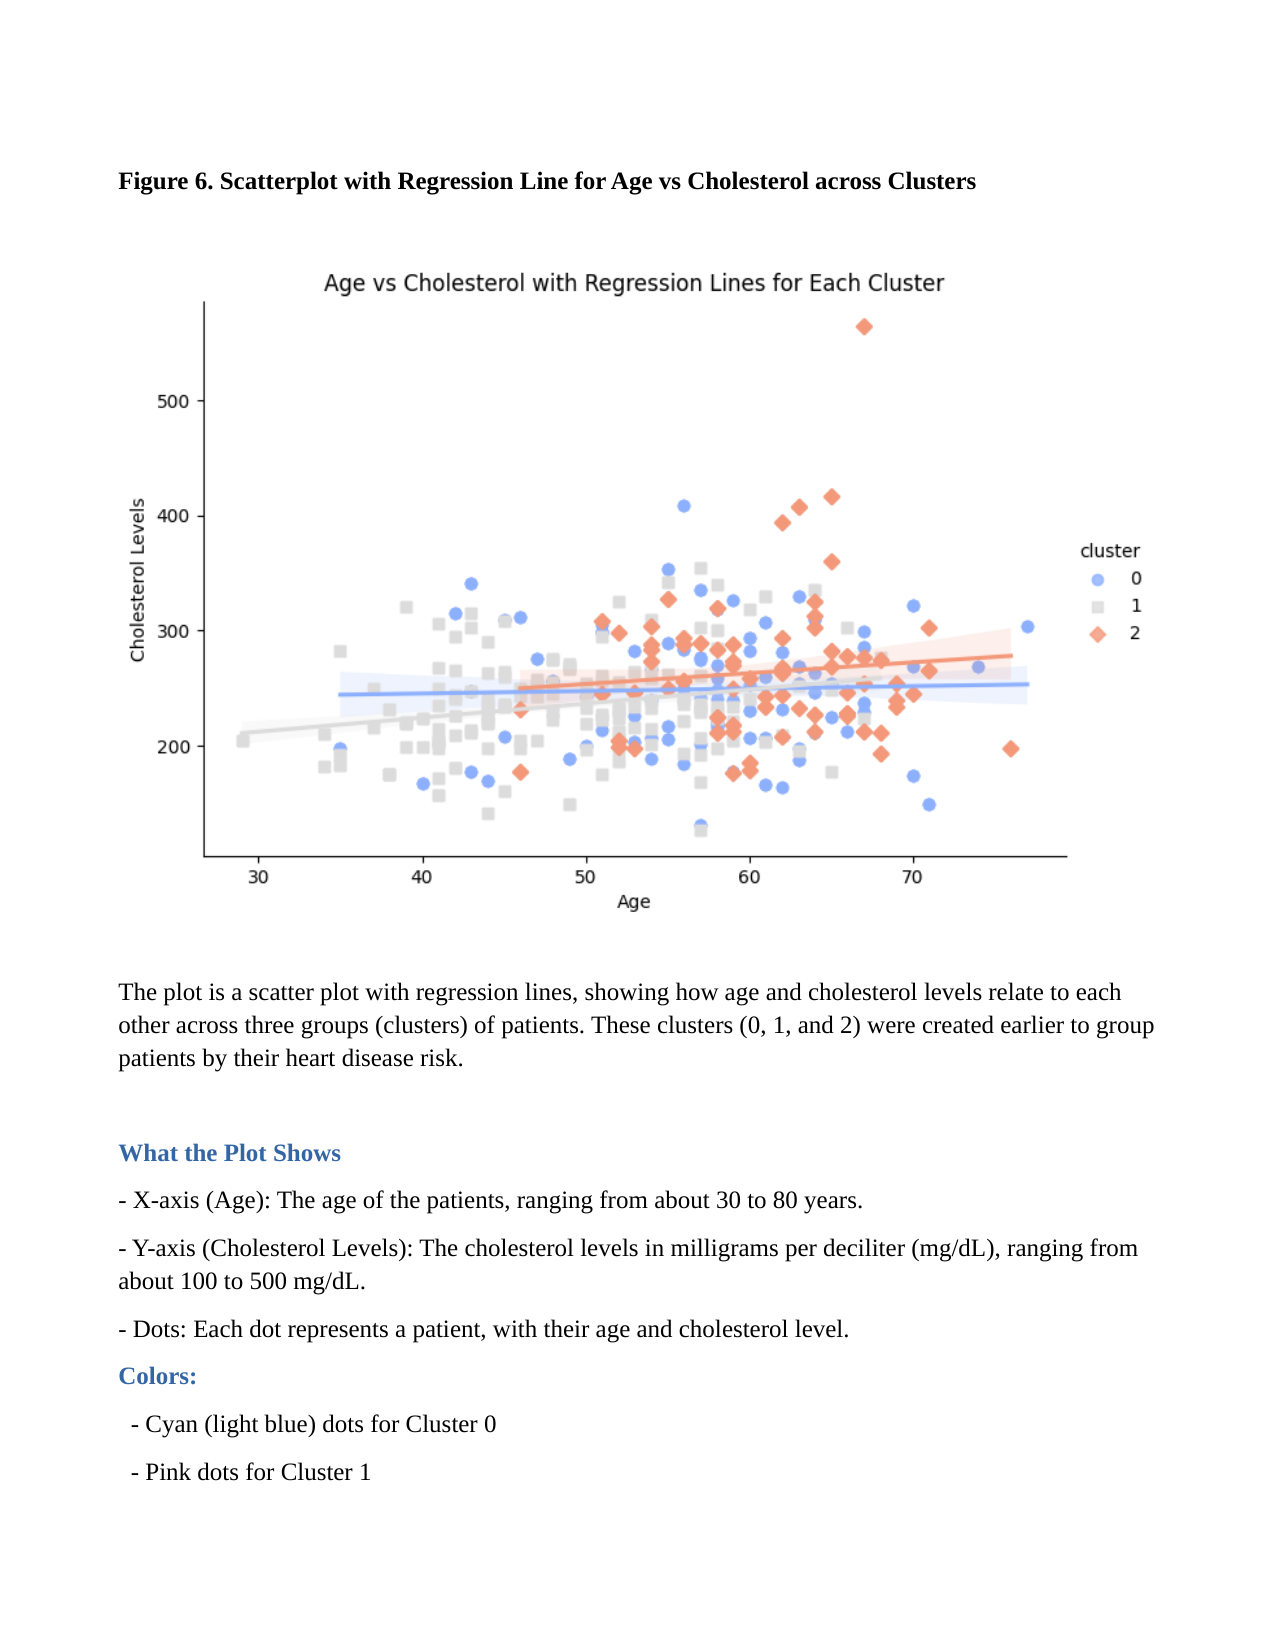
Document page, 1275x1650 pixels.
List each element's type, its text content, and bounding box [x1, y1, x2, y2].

text What the Plot Shows [118, 1138, 1157, 1167]
text - Y-axis (Cholesterol Levels): The cholesterol levels in milligrams per deciliter (mg/dL), ranging from about 100 to 500 mg/dL. [118, 1233, 1157, 1295]
text - Pink dots for Cluster 1 [118, 1457, 1157, 1485]
picture [118, 261, 1157, 925]
text - Cyan (light blue) dots for Cluster 0 [118, 1409, 1157, 1438]
text The plot is a scatter plot with regression lines, showing how age and cholesterol levels relate to each other across three groups (clusters) of patients. These clusters (0, 1, and 2) were created earlier to group patients by their heart disease risk. [118, 977, 1157, 1072]
text - Dots: Each dot represents a patient, with their age and cholesterol level. [118, 1314, 1157, 1343]
text Colors: [118, 1361, 1157, 1390]
text Figure 6. Scatterplot with Regression Line for Age vs Cholesterol across Clusters [118, 166, 1157, 194]
text - X-axis (Age): The age of the patients, ranging from about 30 to 80 years. [118, 1186, 1157, 1214]
